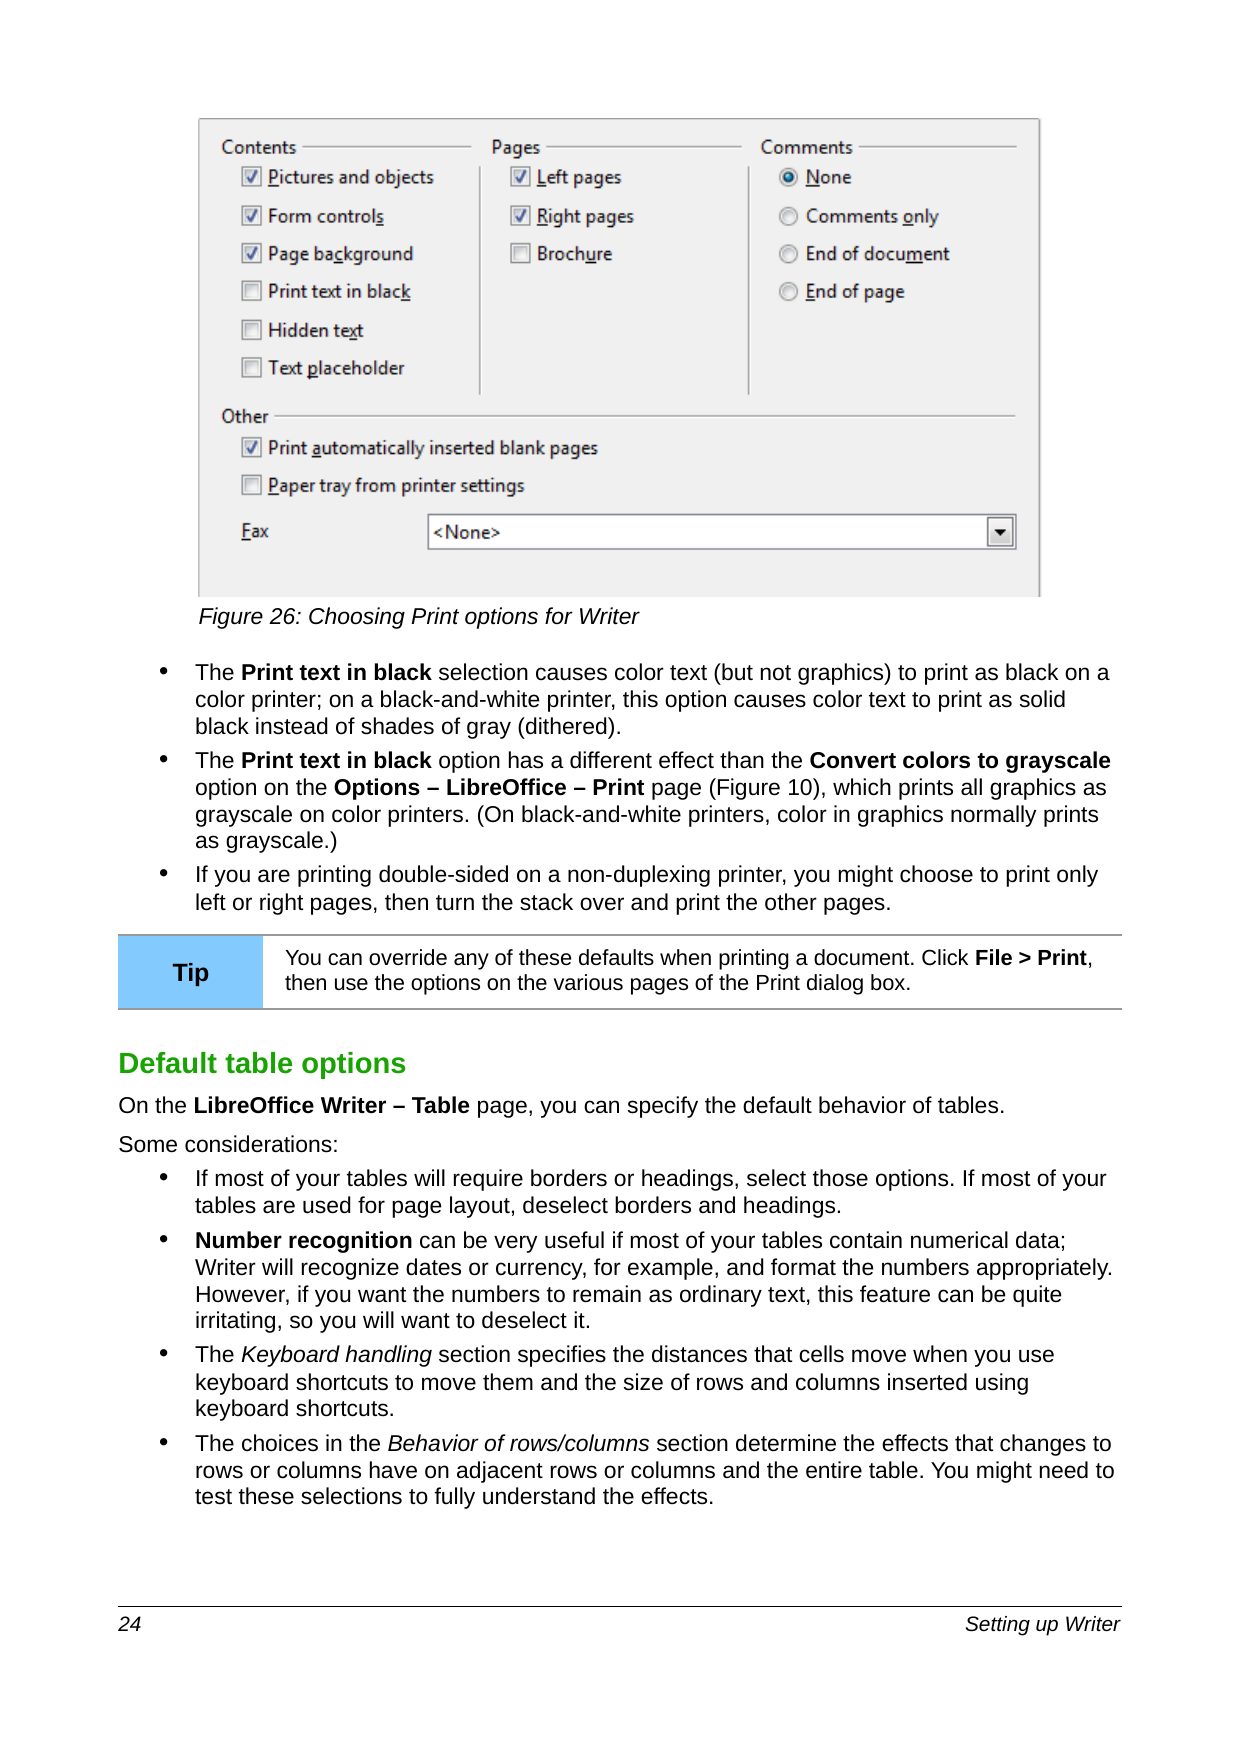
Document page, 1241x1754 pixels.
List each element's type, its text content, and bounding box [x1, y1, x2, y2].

table_header You can override any of these defaults when printing a document. Click File > Print, then use the options on the various pages of the Print dialog box. [264, 936, 1122, 1008]
list The Print text in black selection causes color text (but not graphics) to print as black on a color printer; on a black-and-white printer, this option causes color text to print as solid black instead of shades of gray (dithered). [156, 657, 1122, 739]
text Figure 26: Choosing Print options for Writer [198, 603, 1042, 629]
list If you are printing double-sided on a non-duplexing printer, you might choose to print only left or right pages, then turn the stack over and print the other pages. [156, 860, 1122, 915]
subtitle Default table options [118, 1046, 1122, 1079]
list Number recognition can be very useful if most of your tables contain numerical data; Writer will recognize dates or currency, for example, and format the numbers appropriately. However, if you want the numbers to remain as ordinary text, this feature can be quite irritating, so you will want to deselect it. [156, 1225, 1122, 1333]
table_header Tip [118, 936, 263, 1008]
picture [198, 118, 1042, 597]
list The Print text in black option has a different effect than the Convert colors to grayscale option on the Options – LibreOffice – Print page (Figure 10), which prints all graphics as grayscale on color printers. (On black-and-white printers, color in graphics normally prints as grayscale.) [156, 745, 1122, 853]
list If most of your tables will require borders or headings, select those options. If most of your tables are used for page layout, deselect borders and headings. [156, 1163, 1122, 1219]
list Some considerations: [118, 1131, 1122, 1157]
list The Keyboard handling section specifies the distances that cells move when you use keyboard shortcuts to move them and the size of rows and columns inserted using keyboard shortcuts. [156, 1339, 1122, 1421]
text On the LibreOffice Writer – Table page, you can specify the default behavior of tables. [118, 1092, 1122, 1118]
list The choices in the Behavior of rows/columns section determine the effects that changes to rows or columns have on adjacent rows or columns and the entire table. You might need to test these selections to fully understand the effects. [156, 1428, 1122, 1509]
